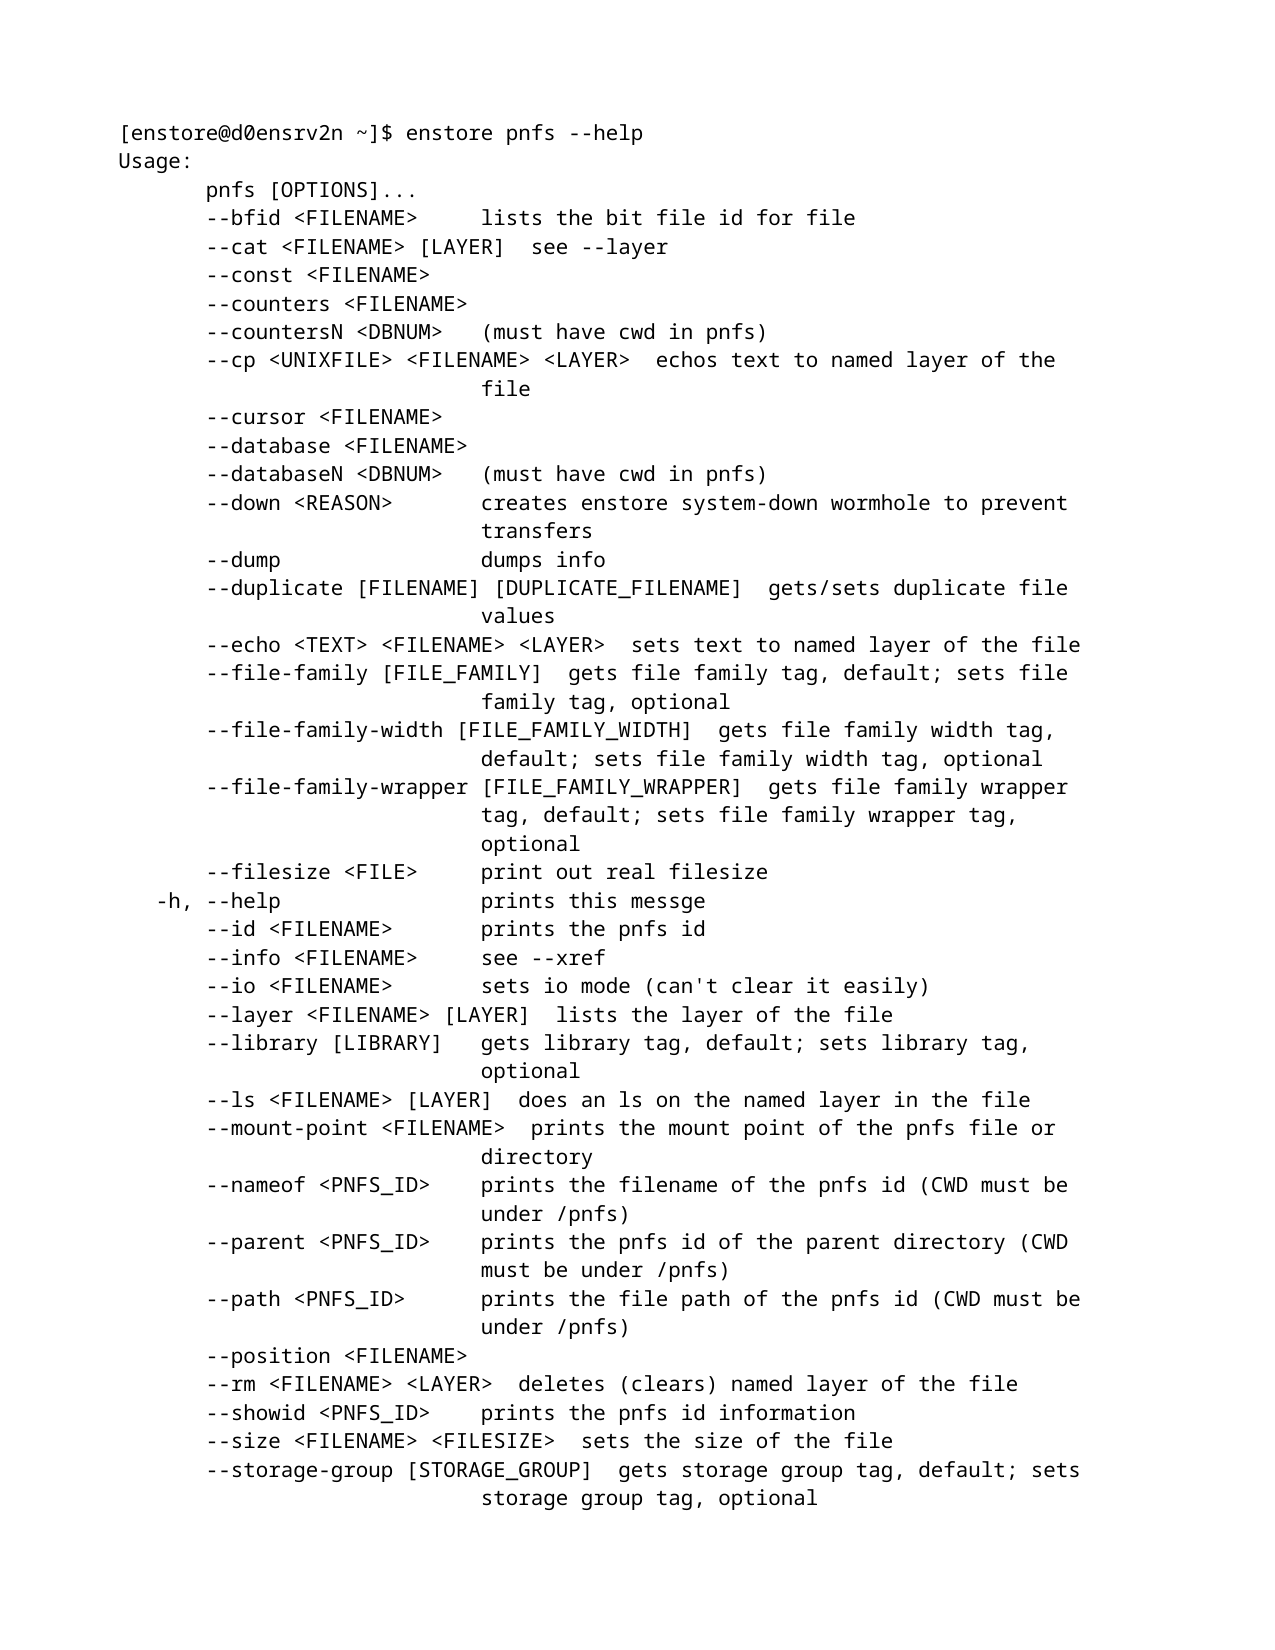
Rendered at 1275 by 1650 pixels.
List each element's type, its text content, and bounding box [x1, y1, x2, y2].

text Usage: [118, 147, 1157, 175]
text --mount-point <FILENAME> prints the mount point of the pnfs file or [118, 1113, 1157, 1142]
text --library [LIBRARY] gets library tag, default; sets library tag, [118, 1028, 1157, 1057]
text --file-family [FILE_FAMILY] gets file family tag, default; sets file [118, 658, 1157, 687]
text --filesize <FILE> print out real filesize [118, 857, 1157, 886]
text --showid <PNFS_ID> prints the pnfs id information [118, 1398, 1157, 1426]
text --nameof <PNFS_ID> prints the filename of the pnfs id (CWD must be [118, 1170, 1157, 1199]
text default; sets file family width tag, optional [118, 744, 1157, 772]
text --id <FILENAME> prints the pnfs id [118, 914, 1157, 943]
text --database <FILENAME> [118, 431, 1157, 459]
text optional [118, 1057, 1157, 1085]
text --io <FILENAME> sets io mode (can't clear it easily) [118, 971, 1157, 1000]
text --cursor <FILENAME> [118, 402, 1157, 431]
text --const <FILENAME> [118, 260, 1157, 289]
text --position <FILENAME> [118, 1341, 1157, 1369]
text pnfs [OPTIONS]... [118, 175, 1157, 203]
text --cat <FILENAME> [LAYER] see --layer [118, 232, 1157, 260]
text file [118, 374, 1157, 402]
text --parent <PNFS_ID> prints the pnfs id of the parent directory (CWD [118, 1227, 1157, 1256]
text --duplicate [FILENAME] [DUPLICATE_FILENAME] gets/sets duplicate file [118, 573, 1157, 602]
text --info <FILENAME> see --xref [118, 943, 1157, 971]
text --counters <FILENAME> [118, 289, 1157, 317]
text --path <PNFS_ID> prints the file path of the pnfs id (CWD must be [118, 1284, 1157, 1312]
text values [118, 602, 1157, 630]
text --echo <TEXT> <FILENAME> <LAYER> sets text to named layer of the file [118, 630, 1157, 658]
text --file-family-width [FILE_FAMILY_WIDTH] gets file family width tag, [118, 715, 1157, 744]
text --databaseN <DBNUM> (must have cwd in pnfs) [118, 459, 1157, 488]
text under /pnfs) [118, 1312, 1157, 1341]
text transfers [118, 516, 1157, 545]
text --bfid <FILENAME> lists the bit file id for file [118, 203, 1157, 232]
text --size <FILENAME> <FILESIZE> sets the size of the file [118, 1426, 1157, 1455]
text --file-family-wrapper [FILE_FAMILY_WRAPPER] gets file family wrapper [118, 772, 1157, 801]
text --countersN <DBNUM> (must have cwd in pnfs) [118, 317, 1157, 346]
text [enstore@d0ensrv2n ~]$ enstore pnfs --help [118, 118, 1157, 147]
text --storage-group [STORAGE_GROUP] gets storage group tag, default; sets [118, 1455, 1157, 1483]
text family tag, optional [118, 687, 1157, 715]
text --rm <FILENAME> <LAYER> deletes (clears) named layer of the file [118, 1369, 1157, 1398]
text --down <REASON> creates enstore system-down wormhole to prevent [118, 488, 1157, 516]
text --layer <FILENAME> [LAYER] lists the layer of the file [118, 1000, 1157, 1028]
text optional [118, 829, 1157, 857]
text --cp <UNIXFILE> <FILENAME> <LAYER> echos text to named layer of the [118, 346, 1157, 374]
text must be under /pnfs) [118, 1256, 1157, 1284]
text storage group tag, optional [118, 1483, 1157, 1512]
text under /pnfs) [118, 1199, 1157, 1227]
text --ls <FILENAME> [LAYER] does an ls on the named layer in the file [118, 1085, 1157, 1113]
text --dump dumps info [118, 545, 1157, 573]
text directory [118, 1142, 1157, 1170]
text -h, --help prints this messge [118, 886, 1157, 914]
text tag, default; sets file family wrapper tag, [118, 801, 1157, 829]
